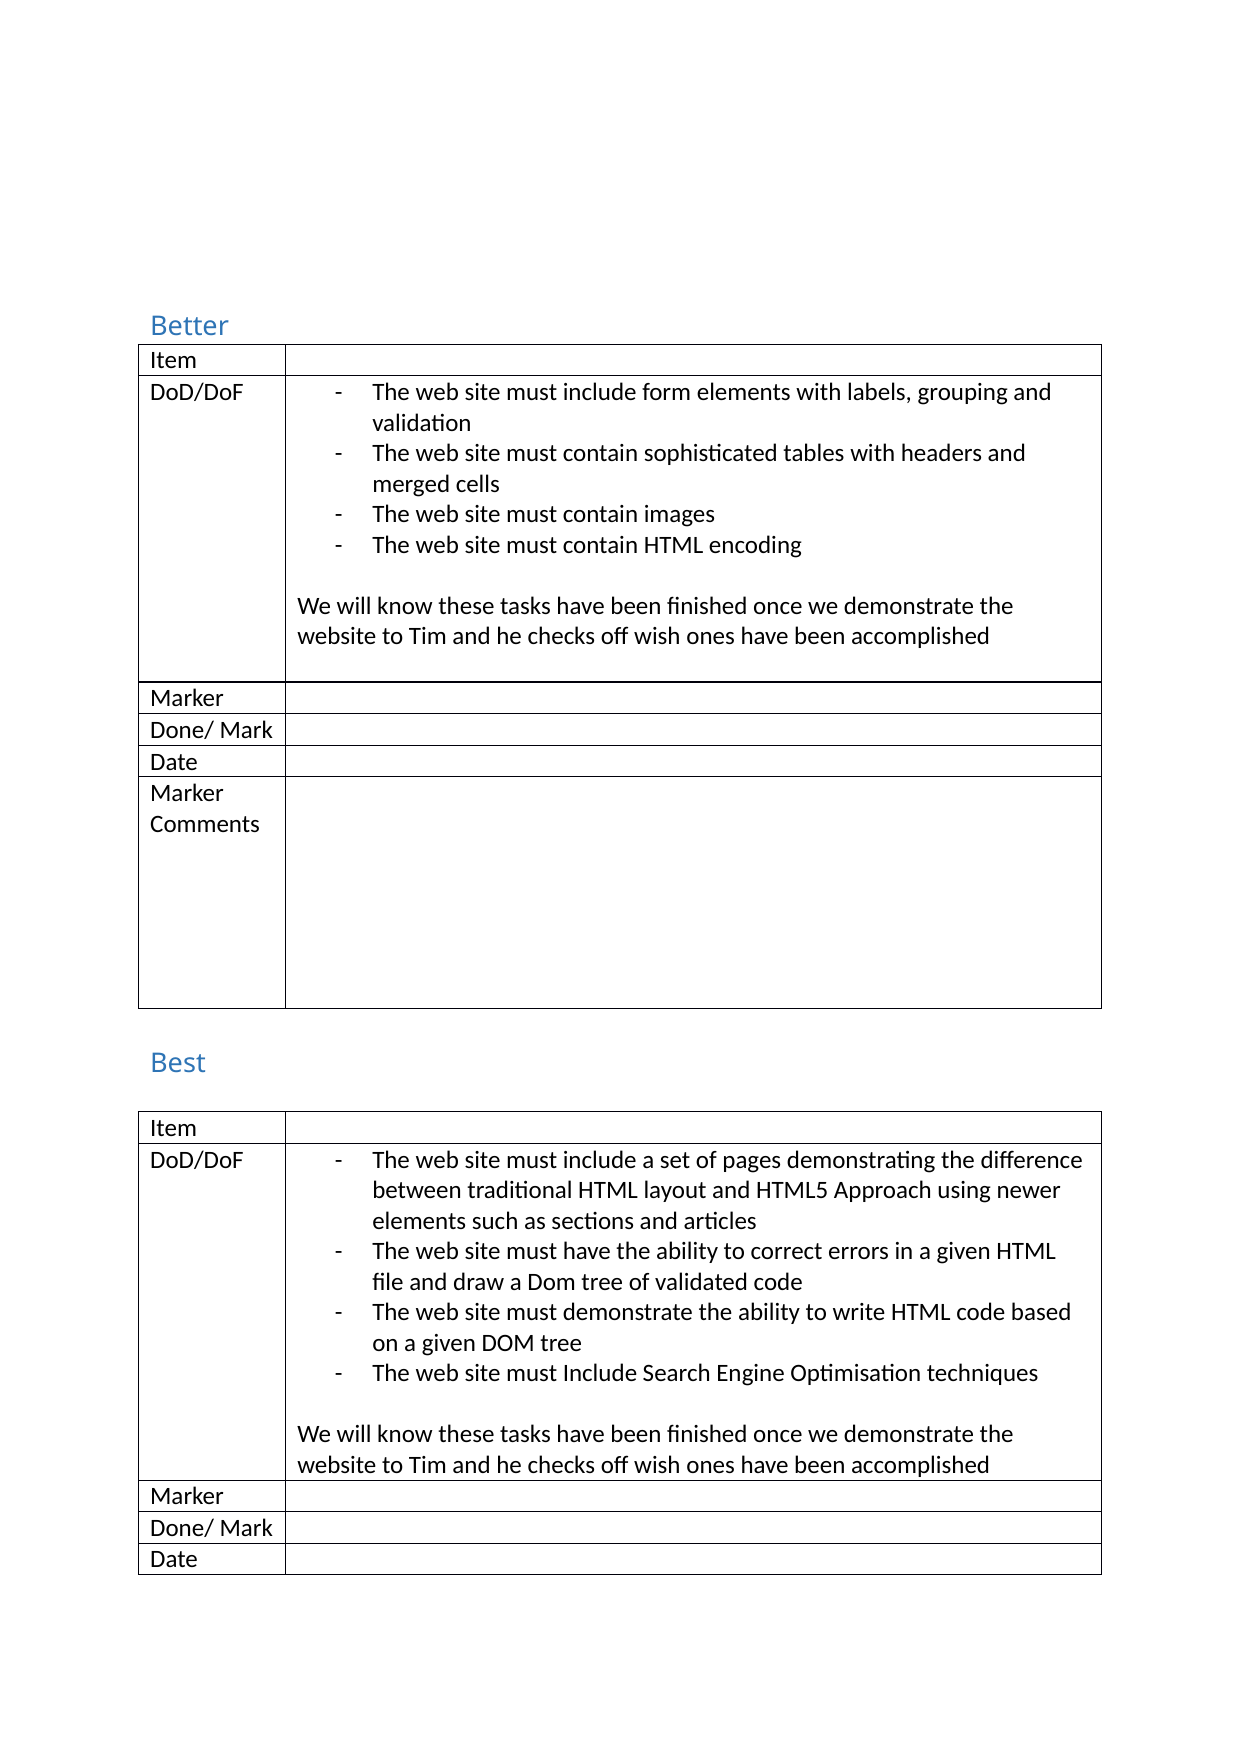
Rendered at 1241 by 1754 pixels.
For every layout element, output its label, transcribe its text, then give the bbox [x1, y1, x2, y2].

table_cell DoD/DoF [139, 1144, 285, 1479]
table_cell The web site must include a set of pages demonstrating the difference between traditional HTML layout and HTML5 Approach using newer elements such as sections and articles The web site must have the ability to correct errors in a given HTML file and draw a Dom tree of validated code The web site must demonstrate the ability to write HTML code based on a given DOM tree The web site must Include Search Engine Optimisation techniques We will know these tasks have been finished once we demonstrate the website to Tim and he checks off wish ones have been accomplished [286, 1144, 1101, 1479]
table_cell [286, 1512, 1101, 1543]
table_cell Marker [139, 1481, 285, 1511]
table_cell [286, 1544, 1101, 1574]
table_cell [286, 714, 1101, 744]
table_header Item [139, 345, 285, 375]
table_cell Date [139, 746, 285, 776]
table_header Item [139, 1112, 285, 1143]
table_cell Marker [139, 683, 285, 713]
table_cell The web site must include form elements with labels, grouping and validation The web site must contain sophisticated tables with headers and merged cells The web site must contain images The web site must contain HTML encoding We will know these tasks have been finished once we demonstrate the website to Tim and he checks off wish ones have been accomplished [286, 376, 1101, 681]
table_cell [286, 777, 1101, 1008]
subtitle Best [150, 1044, 1090, 1081]
subtitle Better [150, 307, 1090, 344]
table_header [286, 345, 1101, 375]
table_cell Marker Comments [139, 777, 285, 1008]
table_cell [286, 1481, 1101, 1511]
table_cell Date [139, 1544, 285, 1574]
table_cell [286, 683, 1101, 713]
table_cell Done/ Mark [139, 1512, 285, 1543]
table_header [286, 1112, 1101, 1143]
table_cell Done/ Mark [139, 714, 285, 744]
table_cell [286, 746, 1101, 776]
table_cell DoD/DoF [139, 376, 285, 681]
